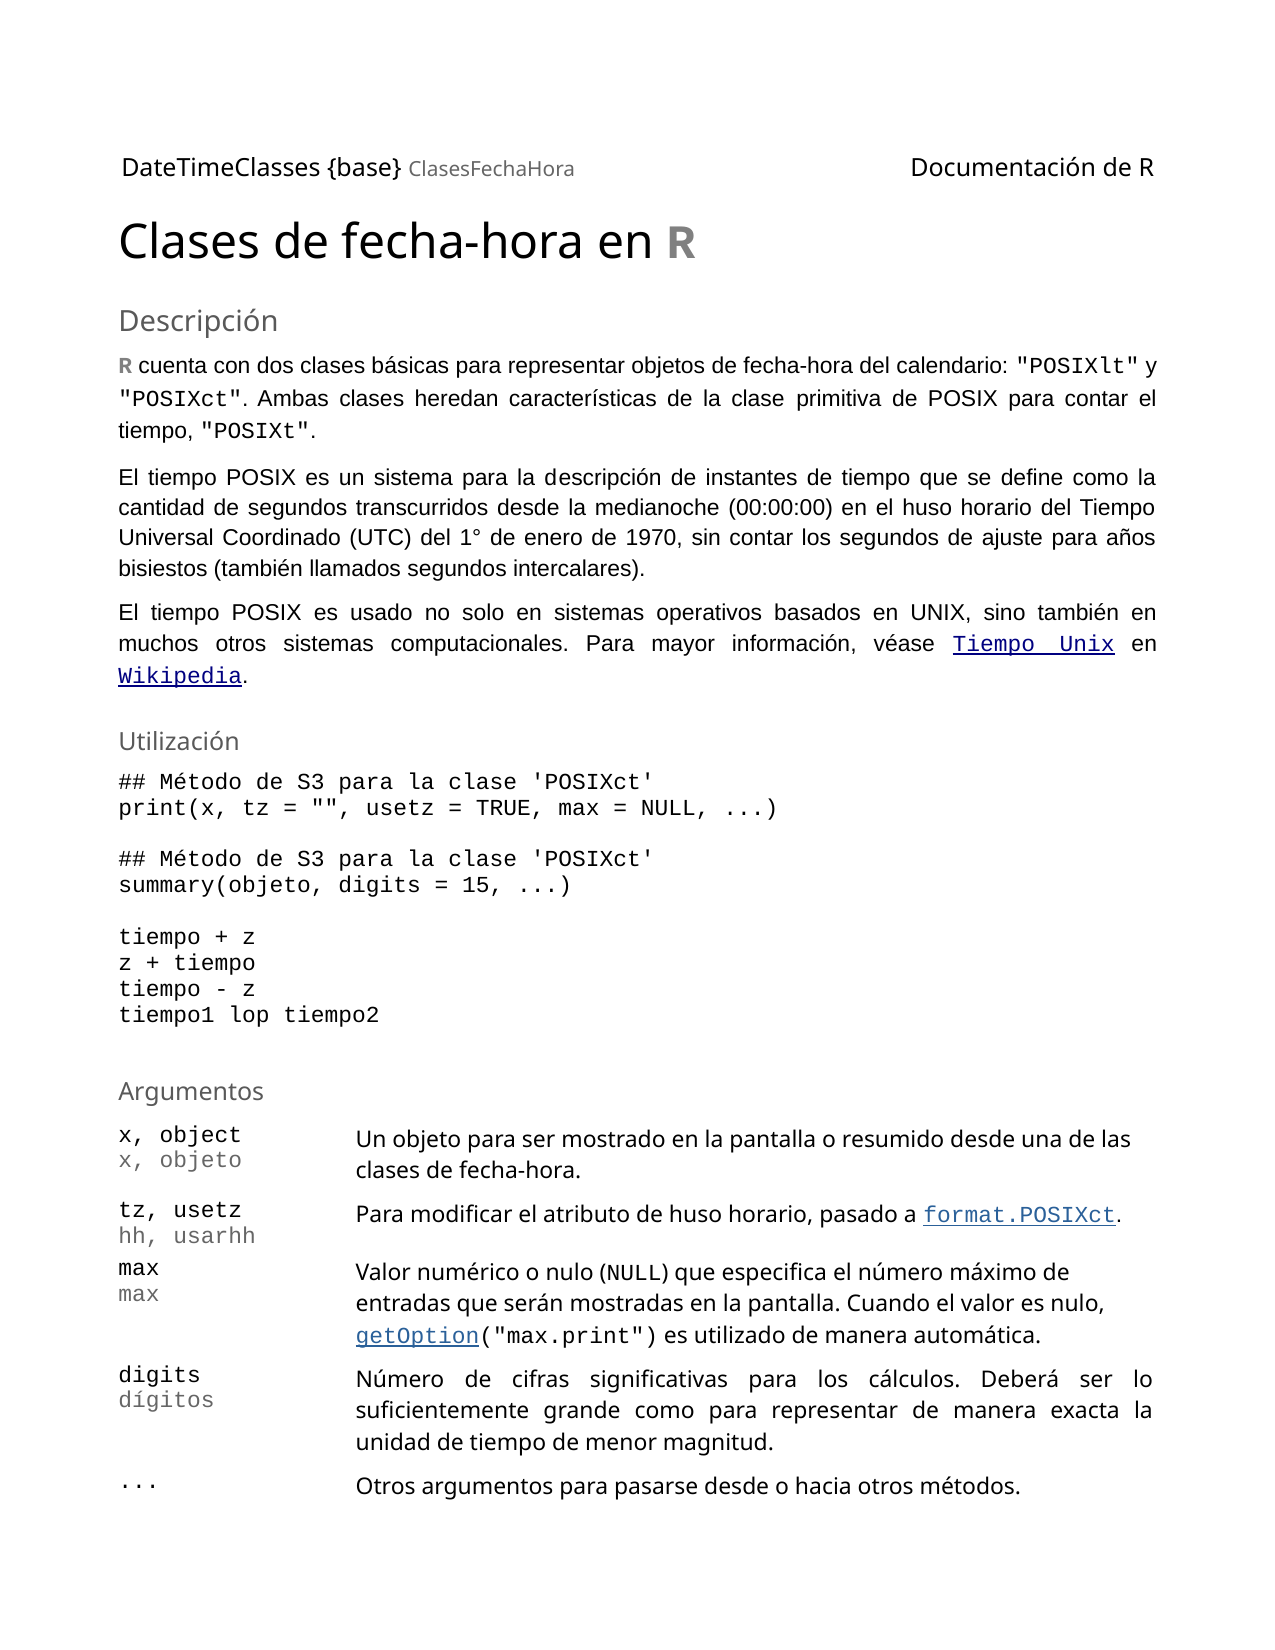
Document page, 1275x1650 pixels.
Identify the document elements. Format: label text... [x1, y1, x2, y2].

text tiempo + z [118, 926, 1157, 952]
text summary(objeto, digits = 15, ...) [118, 874, 1157, 900]
text print(x, tz = "", usetz = TRUE, max = NULL, ...) [118, 796, 1157, 822]
text tiempo - z [118, 977, 1157, 1003]
text ## Método de S3 para la clase 'POSIXct' [118, 848, 1157, 874]
table_cell Para modificar el atributo de huso horario, pasado a format.POSIXct. [353, 1195, 1157, 1253]
text ## Método de S3 para la clase 'POSIXct' [118, 770, 1157, 796]
table_cell Otros argumentos para pasarse desde o hacia otros métodos. [353, 1467, 1157, 1511]
table_header x, object x, objeto [118, 1120, 352, 1195]
text El tiempo POSIX es usado no solo en sistemas operativos basados en UNIX, sino también en muchos otros sistemas computacionales. Para mayor información, véase Tiempo Unix en Wikipedia. [118, 599, 1157, 690]
subtitle Clases de fecha-hora en R [118, 208, 1157, 273]
subtitle Descripción [118, 300, 1157, 340]
subtitle Argumentos [118, 1073, 1157, 1107]
text tiempo1 lop tiempo2 [118, 1003, 1157, 1029]
text El tiempo POSIX es un sistema para la descripción de instantes de tiempo que se define como la cantidad de segundos transcurridos desde la medianoche (00:00:00) en el huso horario del Tiempo Universal Coordinado (UTC) del 1° de enero de 1970, sin contar los segundos de ajuste para años bisiestos (también llamados segundos intercalares). [118, 464, 1157, 581]
table_cell max max [118, 1253, 352, 1360]
table_header Un objeto para ser mostrado en la pantalla o resumido desde una de las clases de fecha-hora. [353, 1120, 1157, 1195]
table_cell ... [118, 1467, 352, 1511]
table_cell Número de cifras significativas para los cálculos. Deberá ser lo suficientemente grande como para representar de manera exacta la unidad de tiempo de menor magnitud. [353, 1360, 1157, 1467]
table_cell Valor numérico o nulo (NULL) que especifica el número máximo de entradas que serán mostradas en la pantalla. Cuando el valor es nulo, getOption("max.print") es utilizado de manera automática. [353, 1253, 1157, 1360]
table_header Documentación de R [719, 147, 1157, 187]
table_cell digits dígitos [118, 1360, 352, 1467]
table_cell tz, usetz hh, usarhh [118, 1195, 352, 1253]
subtitle Utilización [118, 723, 1157, 757]
table_header DateTimeClasses {base} ClasesFechaHora [118, 147, 719, 187]
text z + tiempo [118, 952, 1157, 977]
text R cuenta con dos clases básicas para representar objetos de fecha-hora del calendario: "POSIXlt" y "POSIXct". Ambas clases heredan características de la clase primitiva de POSIX para contar el tiempo, "POSIXt". [118, 352, 1157, 445]
